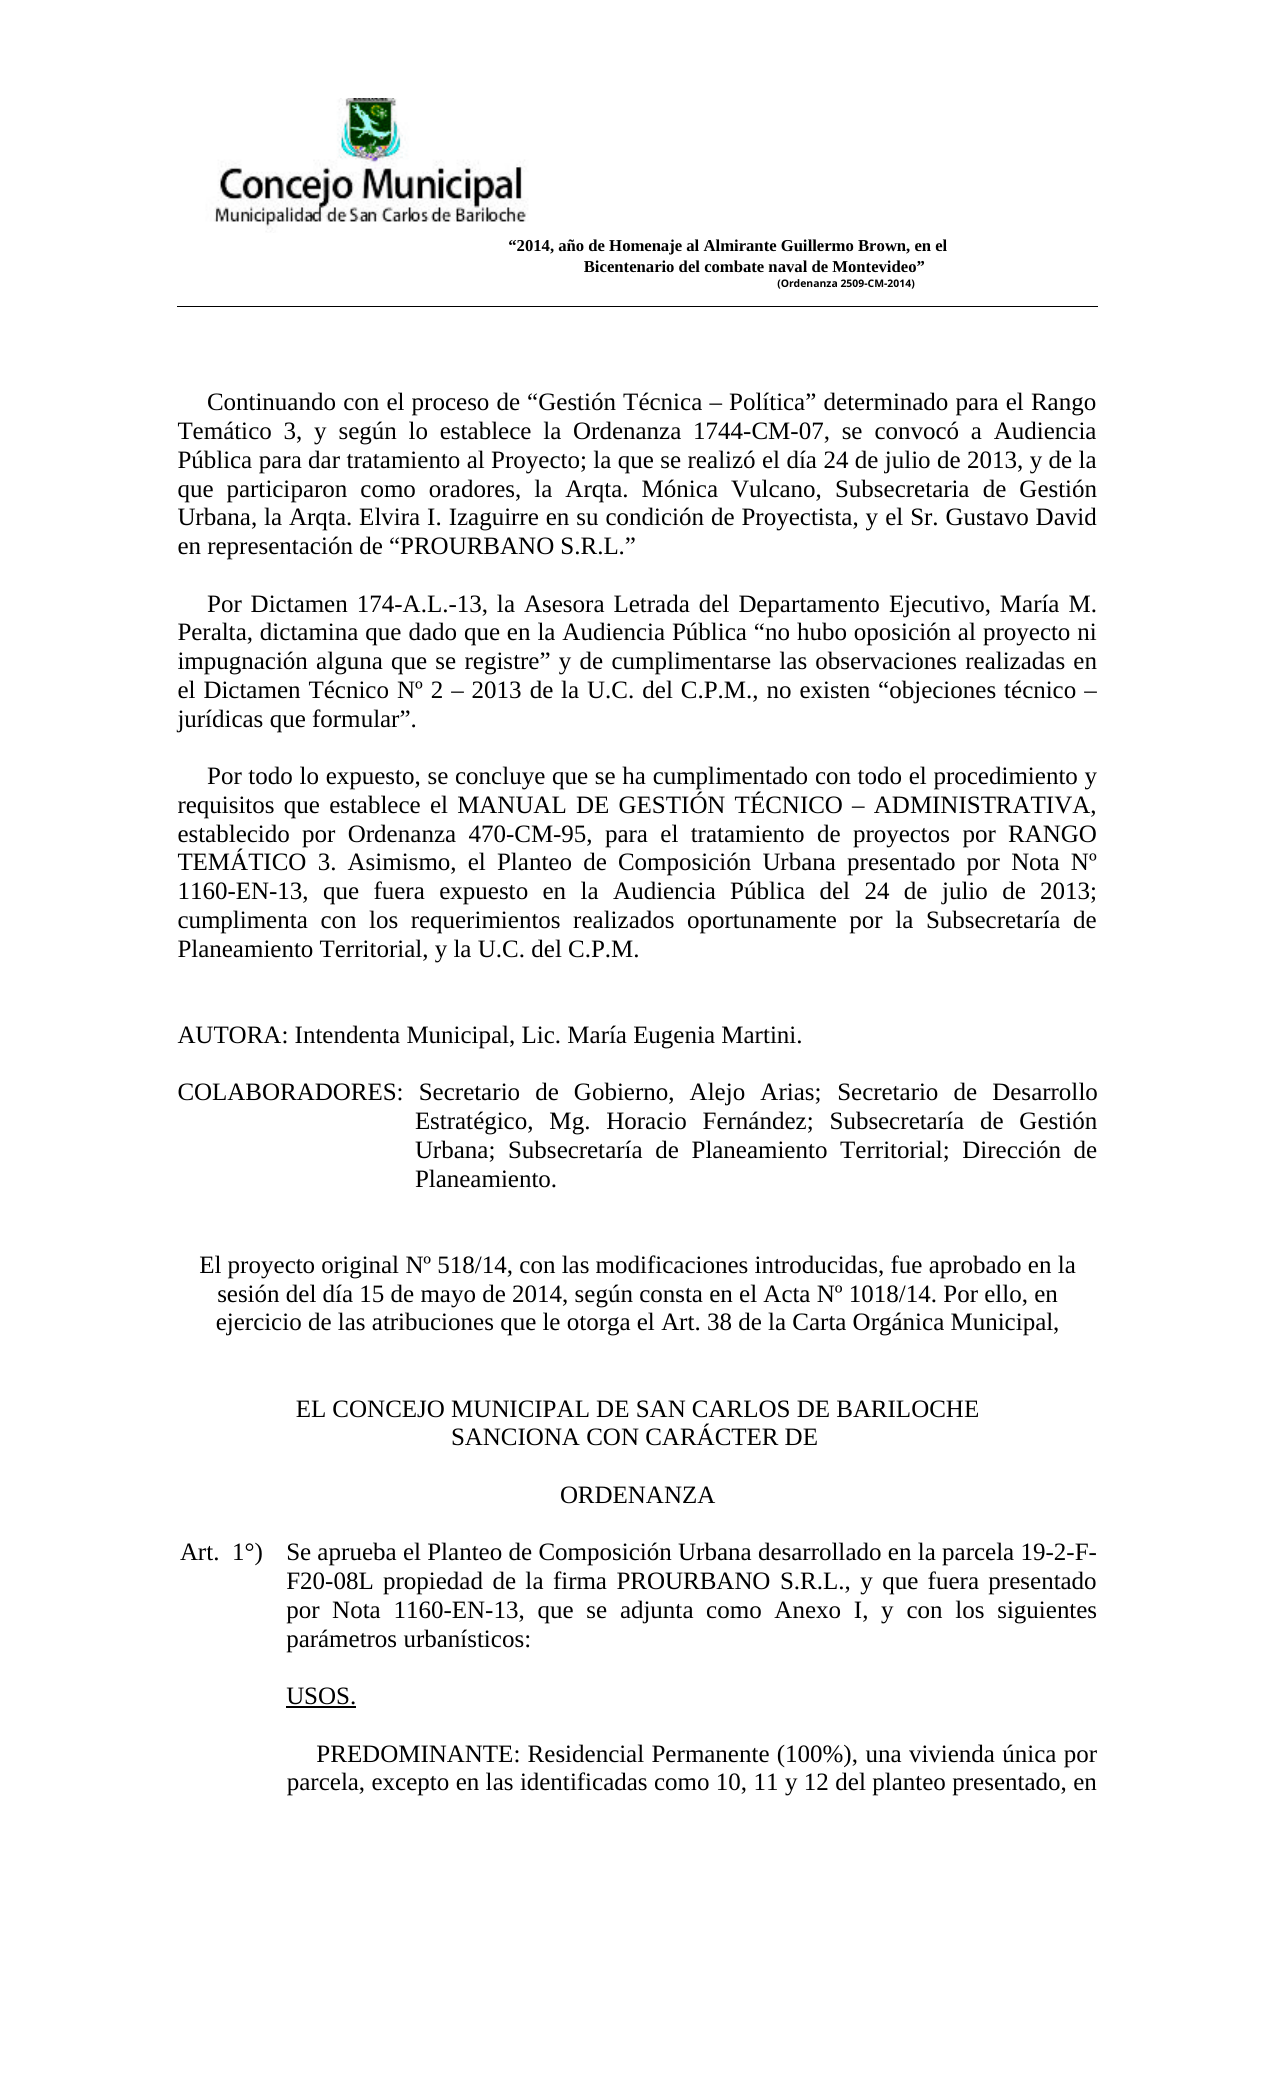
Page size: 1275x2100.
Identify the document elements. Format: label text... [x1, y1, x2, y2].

table_header Se aprueba el Planteo de Composición Urbana desarrollado en la parcela 19-2-F-F20-08L propiedad de la firma PROURBANO S.R.L., y que fuera presentado por Nota 1160-EN-13, que se adjunta como Anexo I, y con los siguientes parámetros urbanísticos: USOS. PREDOMINANTE: Residencial Permanente (100%), una vivienda única por parcela, excepto en las identificadas como 10, 11 y 12 del planteo presentado, en [279, 1538, 1105, 1796]
text SANCIONA CON CARÁCTER DE [177, 1422, 1098, 1451]
text AUTORA: Intendenta Municipal, Lic. María Eugenia Martini. [177, 1020, 1098, 1049]
picture [194, 98, 554, 234]
text ORDENANZA [177, 1480, 1098, 1509]
table_header Art. 1°) [170, 1538, 279, 1796]
text EL CONCEJO MUNICIPAL DE SAN CARLOS DE BARILOCHE [177, 1394, 1098, 1422]
text Continuando con el proceso de “Gestión Técnica – Política” determinado para el Rango Temático 3, y según lo establece la Ordenanza 1744-CM-07, se convocó a Audiencia Pública para dar tratamiento al Proyecto; la que se realizó el día 24 de julio de 2013, y de la que participaron como oradores, la Arqta. Mónica Vulcano, Subsecretaria de Gestión Urbana, la Arqta. Elvira I. Izaguirre en su condición de Proyectista, y el Sr. Gustavo David en representación de “PROURBANO S.R.L.” [177, 387, 1098, 560]
text Por Dictamen 174-A.L.-13, la Asesora Letrada del Departamento Ejecutivo, María M. Peralta, dictamina que dado que en la Audiencia Pública “no hubo oposición al proyecto ni impugnación alguna que se registre” y de cumplimentarse las observaciones realizadas en el Dictamen Técnico Nº 2 – 2013 de la U.C. del C.P.M., no existen “objeciones técnico – jurídicas que formular”. [177, 589, 1098, 732]
text Por todo lo expuesto, se concluye que se ha cumplimentado con todo el procedimiento y requisitos que establece el MANUAL DE GESTIÓN TÉCNICO – ADMINISTRATIVA, establecido por Ordenanza 470-CM-95, para el tratamiento de proyectos por RANGO TEMÁTICO 3. Asimismo, el Planteo de Composición Urbana presentado por Nota Nº 1160-EN-13, que fuera expuesto en la Audiencia Pública del 24 de julio de 2013; cumplimenta con los requerimientos realizados oportunamente por la Subsecretaría de Planeamiento Territorial, y la U.C. del C.P.M. [177, 761, 1098, 962]
text El proyecto original Nº 518/14, con las modificaciones introducidas, fue aprobado en la sesión del día 15 de mayo de 2014, según consta en el Acta Nº 1018/14. Por ello, en ejercicio de las atribuciones que le otorga el Art. 38 de la Carta Orgánica Municipal, [177, 1250, 1098, 1336]
text COLABORADORES: Secretario de Gobierno, Alejo Arias; Secretario de Desarrollo Estratégico, Mg. Horacio Fernández; Subsecretaría de Gestión Urbana; Subsecretaría de Planeamiento Territorial; Dirección de Planeamiento. [177, 1077, 1098, 1192]
